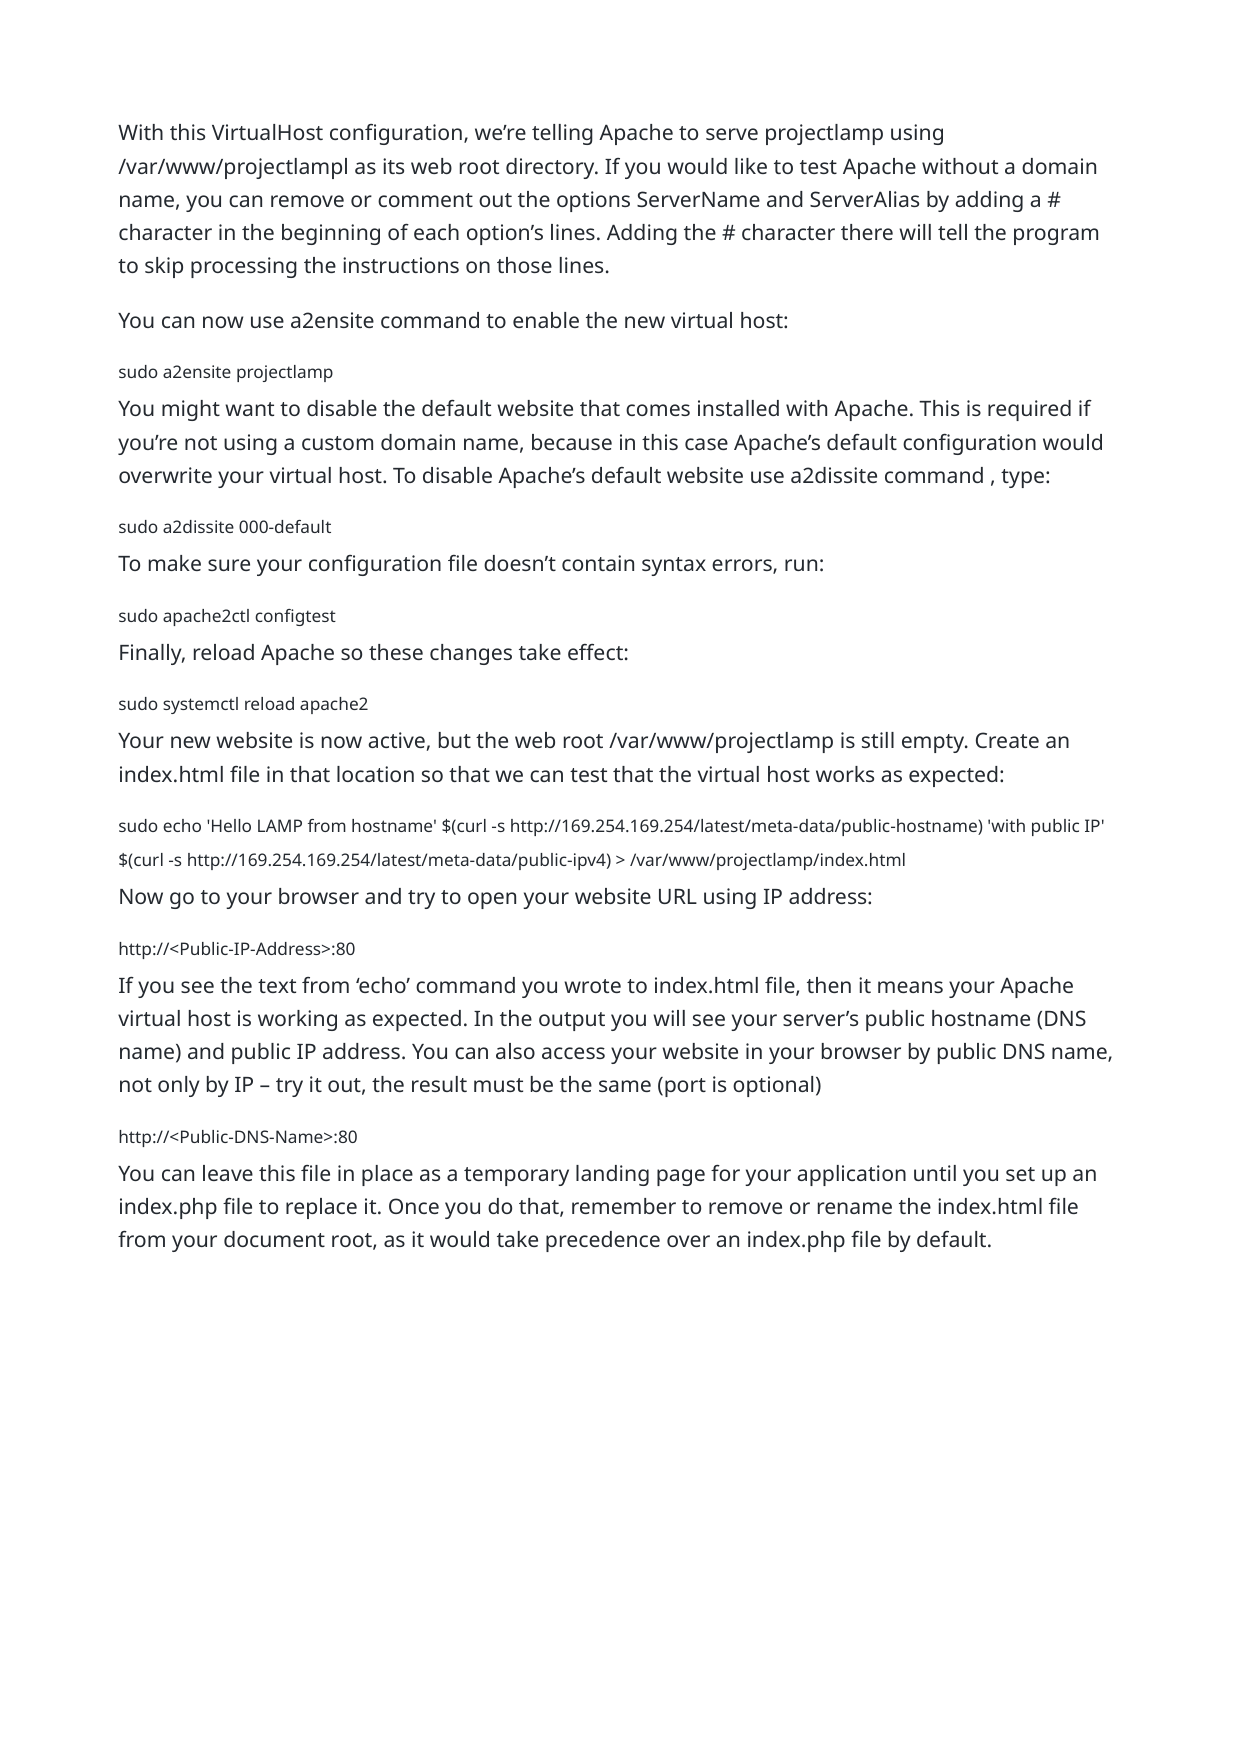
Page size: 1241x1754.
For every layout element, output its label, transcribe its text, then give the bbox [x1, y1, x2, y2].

text sudo echo 'Hello LAMP from hostname' $(curl -s http://169.254.169.254/latest/meta-data/public-hostname) 'with public IP' [118, 814, 1122, 837]
text You might want to disable the default website that comes installed with Apache. This is required if you’re not using a custom domain name, because in this case Apache’s default configuration would overwrite your virtual host. To disable Apache’s default website use a2dissite command , type: [118, 394, 1122, 489]
text Finally, reload Apache so these changes take effect: [118, 638, 1122, 667]
text You can now use a2ensite command to enable the new virtual host: [118, 306, 1122, 334]
text You can leave this file in place as a temporary landing page for your application until you set up an index.php file to replace it. Once you do that, remember to remove or rename the index.html file from your document root, as it would take precedence over an index.php file by default. [118, 1159, 1122, 1254]
text If you see the text from ‘echo’ command you wrote to index.html file, then it means your Apache virtual host is working as expected. In the output you will see your server’s public hostname (DNS name) and public IP address. You can also access your website in your browser by public DNS name, not only by IP – try it out, the result must be the same (port is optional) [118, 971, 1122, 1099]
text With this VirtualHost configuration, we’re telling Apache to serve projectlamp using /var/www/projectlampl as its web root directory. If you would like to test Apache without a domain name, you can remove or comment out the options ServerName and ServerAlias by adding a # character in the beginning of each option’s lines. Adding the # character there will tell the program to skip processing the instructions on those lines. [118, 118, 1122, 280]
text http://<Public-IP-Address>:80 [118, 936, 1122, 960]
text $(curl -s http://169.254.169.254/latest/meta-data/public-ipv4) > /var/www/projectlamp/index.html [118, 848, 1122, 871]
text Your new website is now active, but the web root /var/www/projectlamp is still empty. Create an index.html file in that location so that we can test that the virtual host works as expected: [118, 726, 1122, 788]
text sudo a2ensite projectlamp [118, 360, 1122, 383]
text To make sure your configuration file doesn’t contain syntax errors, run: [118, 549, 1122, 578]
text Now go to your browser and try to open your website URL using IP address: [118, 882, 1122, 911]
text sudo apache2ctl configtest [118, 603, 1122, 627]
text sudo systemctl reload apache2 [118, 692, 1122, 716]
text http://<Public-DNS-Name>:80 [118, 1125, 1122, 1148]
text sudo a2dissite 000-default [118, 515, 1122, 538]
